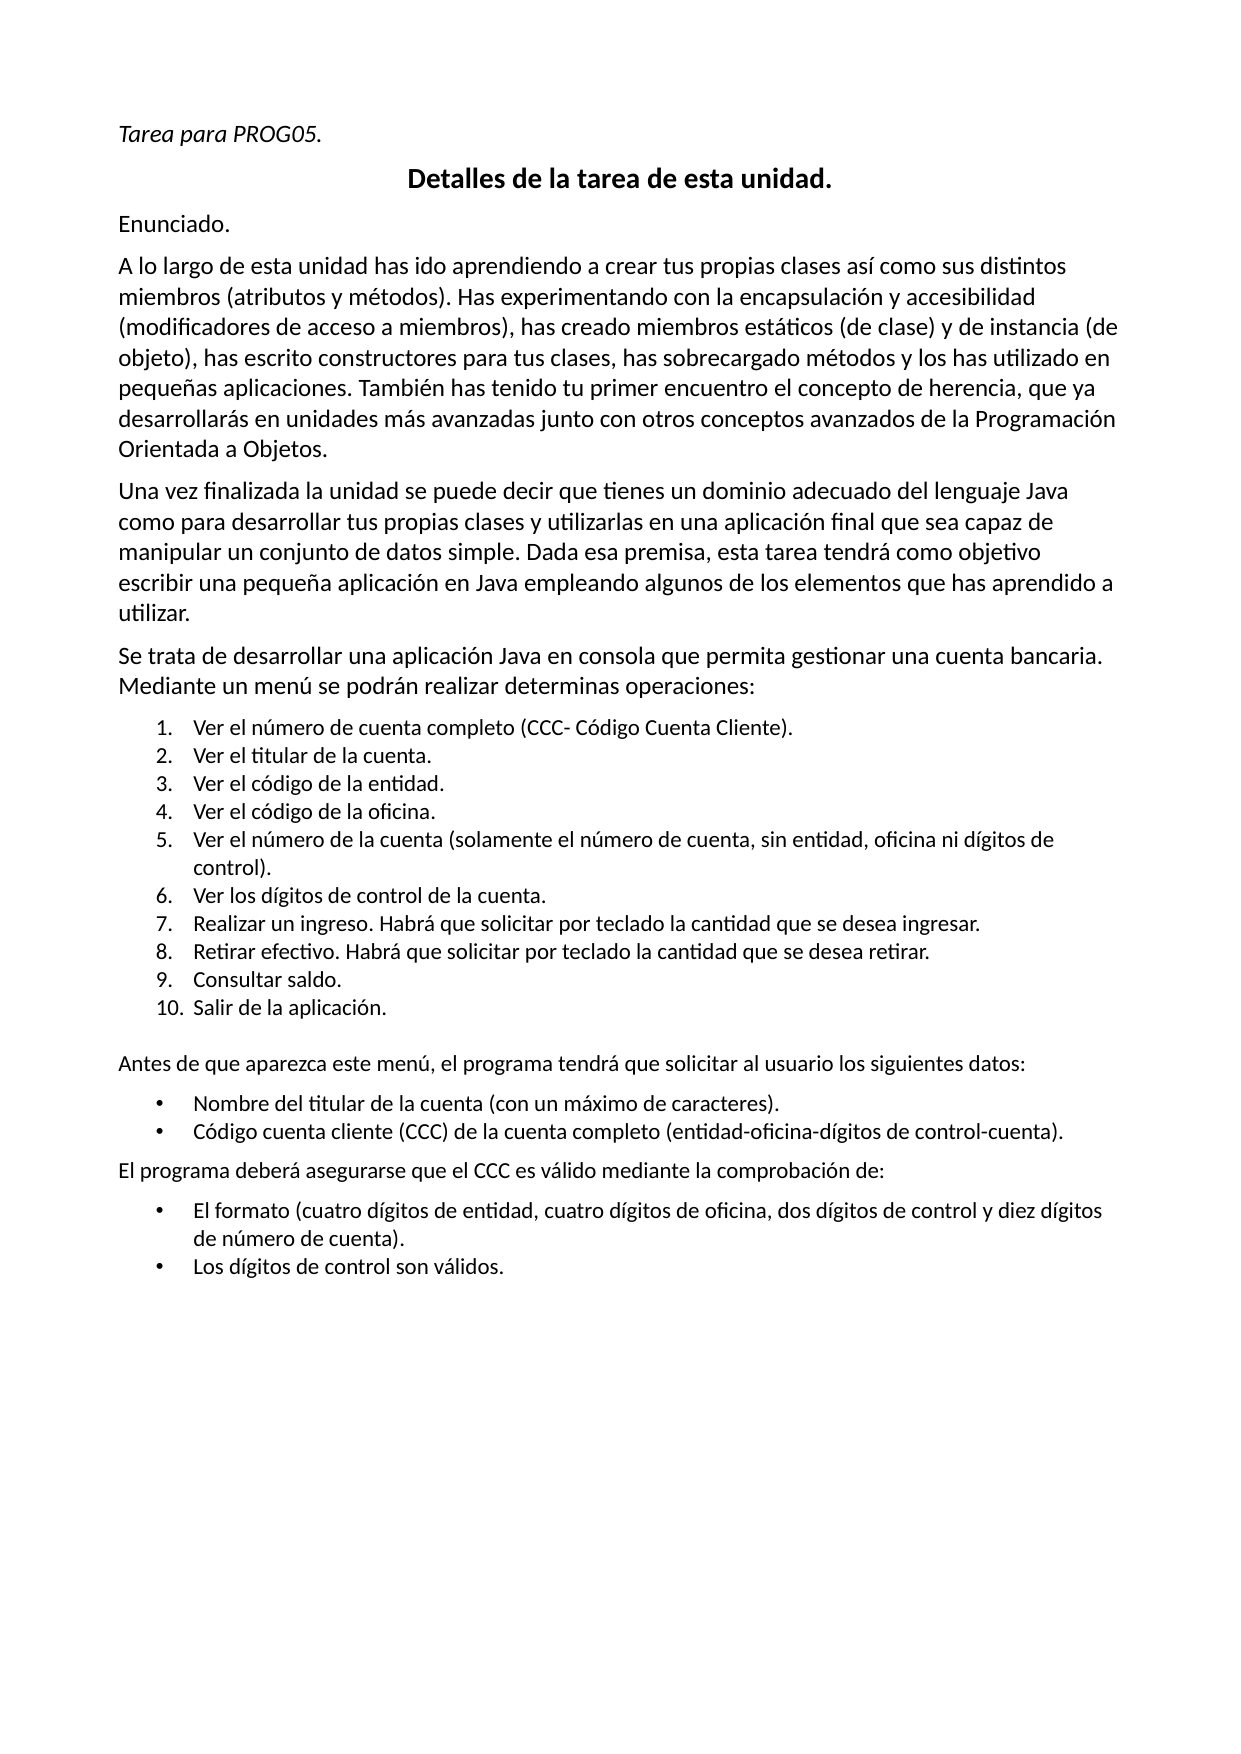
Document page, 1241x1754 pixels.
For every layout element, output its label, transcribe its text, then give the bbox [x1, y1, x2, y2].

list Ver el código de la entidad. [156, 769, 1122, 797]
list Ver el titular de la cuenta. [156, 741, 1122, 769]
list Consultar saldo. [156, 965, 1122, 993]
list Nombre del titular de la cuenta (con un máximo de caracteres). [156, 1089, 1122, 1117]
list Ver el número de la cuenta (solamente el número de cuenta, sin entidad, oficina ni dígitos de control). [156, 825, 1122, 881]
text A lo largo de esta unidad has ido aprendiendo a crear tus propias clases así como sus distintos miembros (atributos y métodos). Has experimentando con la encapsulación y accesibilidad (modificadores de acceso a miembros), has creado miembros estáticos (de clase) y de instancia (de objeto), has escrito constructores para tus clases, has sobrecargado métodos y los has utilizado en pequeñas aplicaciones. También has tenido tu primer encuentro el concepto de herencia, que ya desarrollarás en unidades más avanzadas junto con otros conceptos avanzados de la Programación Orientada a Objetos. [118, 250, 1122, 464]
list El formato (cuatro dígitos de entidad, cuatro dígitos de oficina, dos dígitos de control y diez dígitos de número de cuenta). [156, 1196, 1122, 1252]
list Realizar un ingreso. Habrá que solicitar por teclado la cantidad que se desea ingresar. [156, 909, 1122, 937]
text Enunciado. [118, 208, 1122, 238]
list Ver los dígitos de control de la cuenta. [156, 881, 1122, 909]
list Ver el código de la oficina. [156, 797, 1122, 825]
text Se trata de desarrollar una aplicación Java en consola que permita gestionar una cuenta bancaria. Mediante un menú se podrán realizar determinas operaciones: [118, 640, 1122, 701]
text Tarea para PROG05. [118, 118, 1122, 149]
list Los dígitos de control son válidos. [156, 1252, 1122, 1280]
text El programa deberá asegurarse que el CCC es válido mediante la comprobación de: [118, 1157, 1122, 1184]
text Una vez finalizada la unidad se puede decir que tienes un dominio adecuado del lenguaje Java como para desarrollar tus propias clases y utilizarlas en una aplicación final que sea capaz de manipular un conjunto de datos simple. Dada esa premisa, esta tarea tendrá como objetivo escribir una pequeña aplicación en Java empleando algunos de los elementos que has aprendido a utilizar. [118, 476, 1122, 628]
list Retirar efectivo. Habrá que solicitar por teclado la cantidad que se desea retirar. [156, 937, 1122, 965]
list Ver el número de cuenta completo (CCC- Código Cuenta Cliente). [156, 713, 1122, 741]
list Código cuenta cliente (CCC) de la cuenta completo (entidad-oficina-dígitos de control-cuenta). [156, 1117, 1122, 1145]
list Salir de la aplicación. [156, 993, 1122, 1021]
text Antes de que aparezca este menú, el programa tendrá que solicitar al usuario los siguientes datos: [118, 1049, 1122, 1077]
text Detalles de la tarea de esta unidad. [118, 160, 1122, 196]
